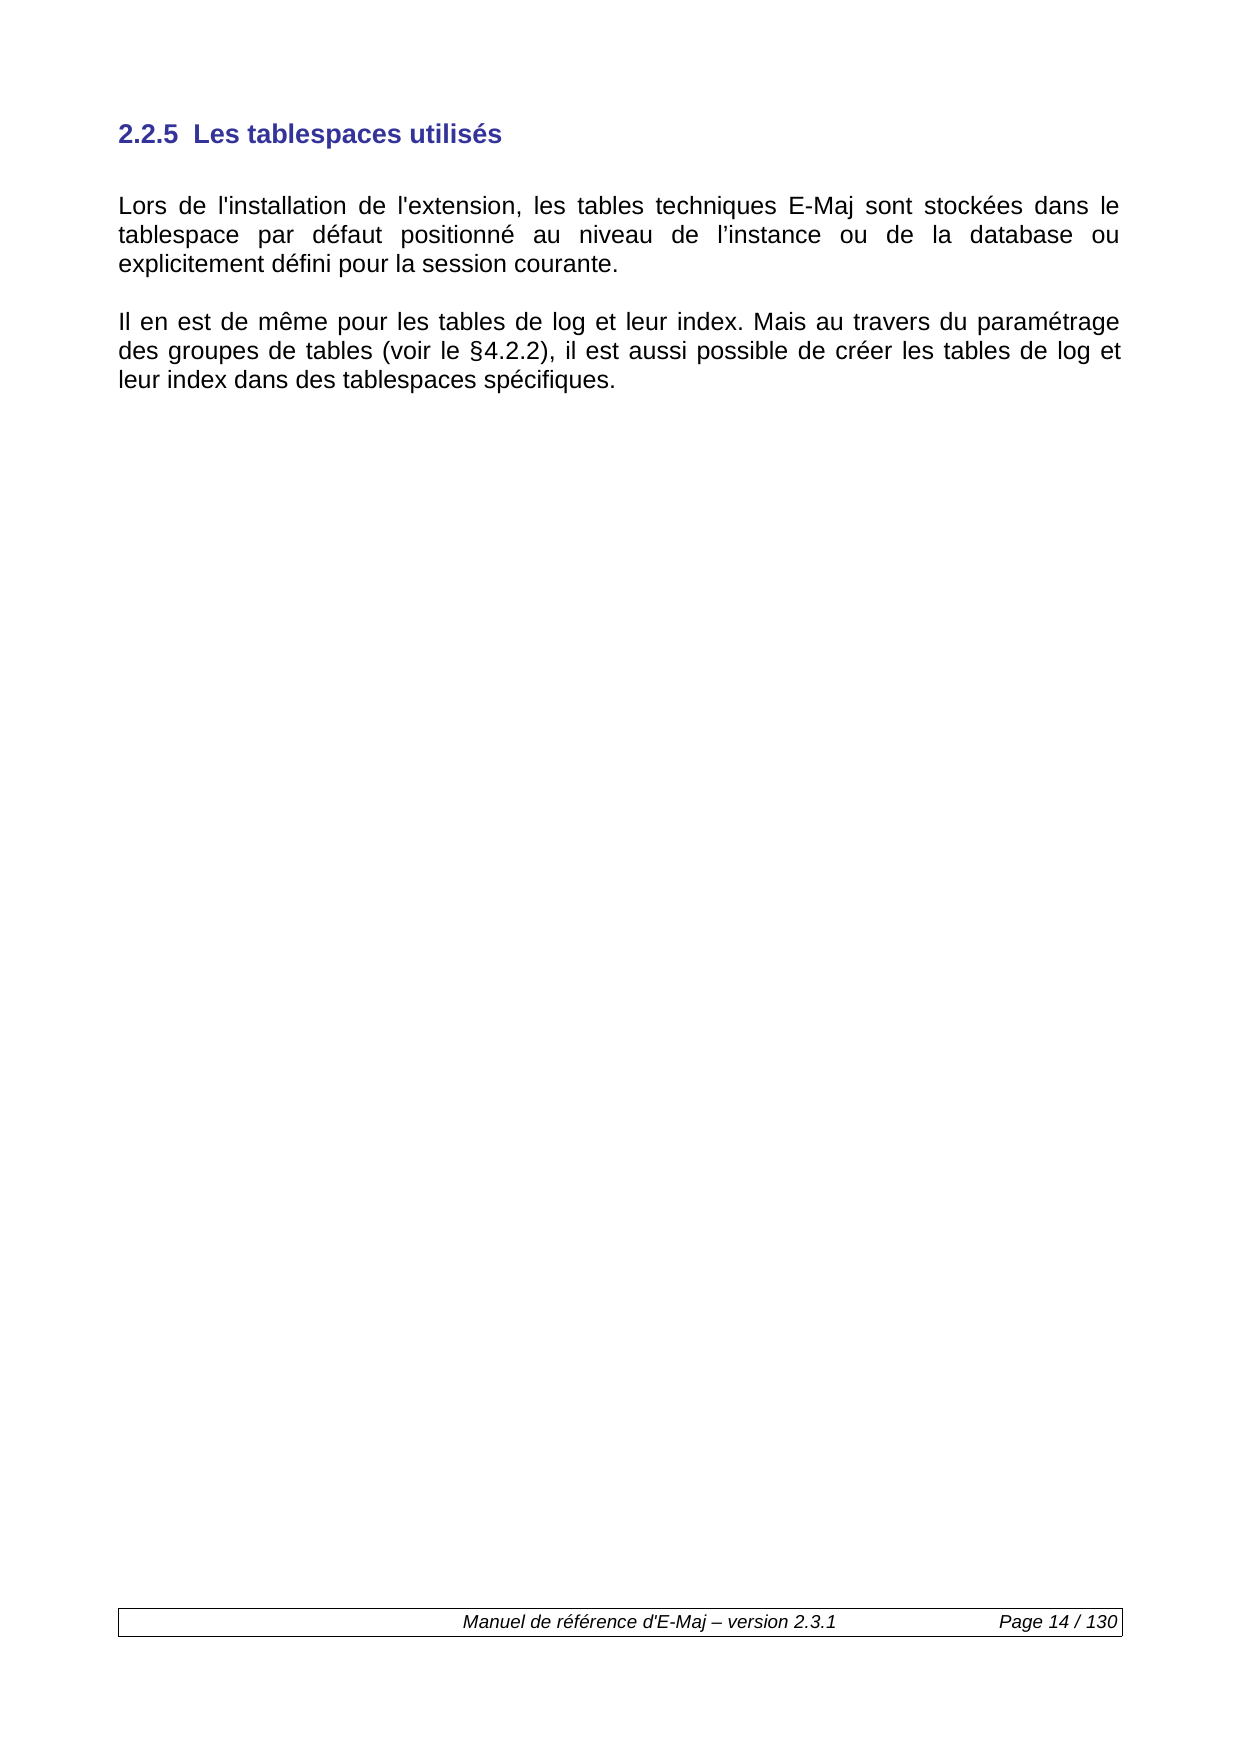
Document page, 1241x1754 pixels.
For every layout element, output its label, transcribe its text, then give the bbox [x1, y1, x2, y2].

text Lors de l'installation de l'extension, les tables techniques E-Maj sont stockées dans le tablespace par défaut positionné au niveau de l’instance ou de la database ou explicitement défini pour la session courante. [118, 191, 1122, 278]
text Il en est de même pour les tables de log et leur index. Mais au travers du paramétrage des groupes de tables (voir le §4.2.2), il est aussi possible de créer les tables de log et leur index dans des tablespaces spécifiques. [118, 307, 1122, 394]
subtitle Les tablespaces utilisés [118, 118, 1122, 149]
